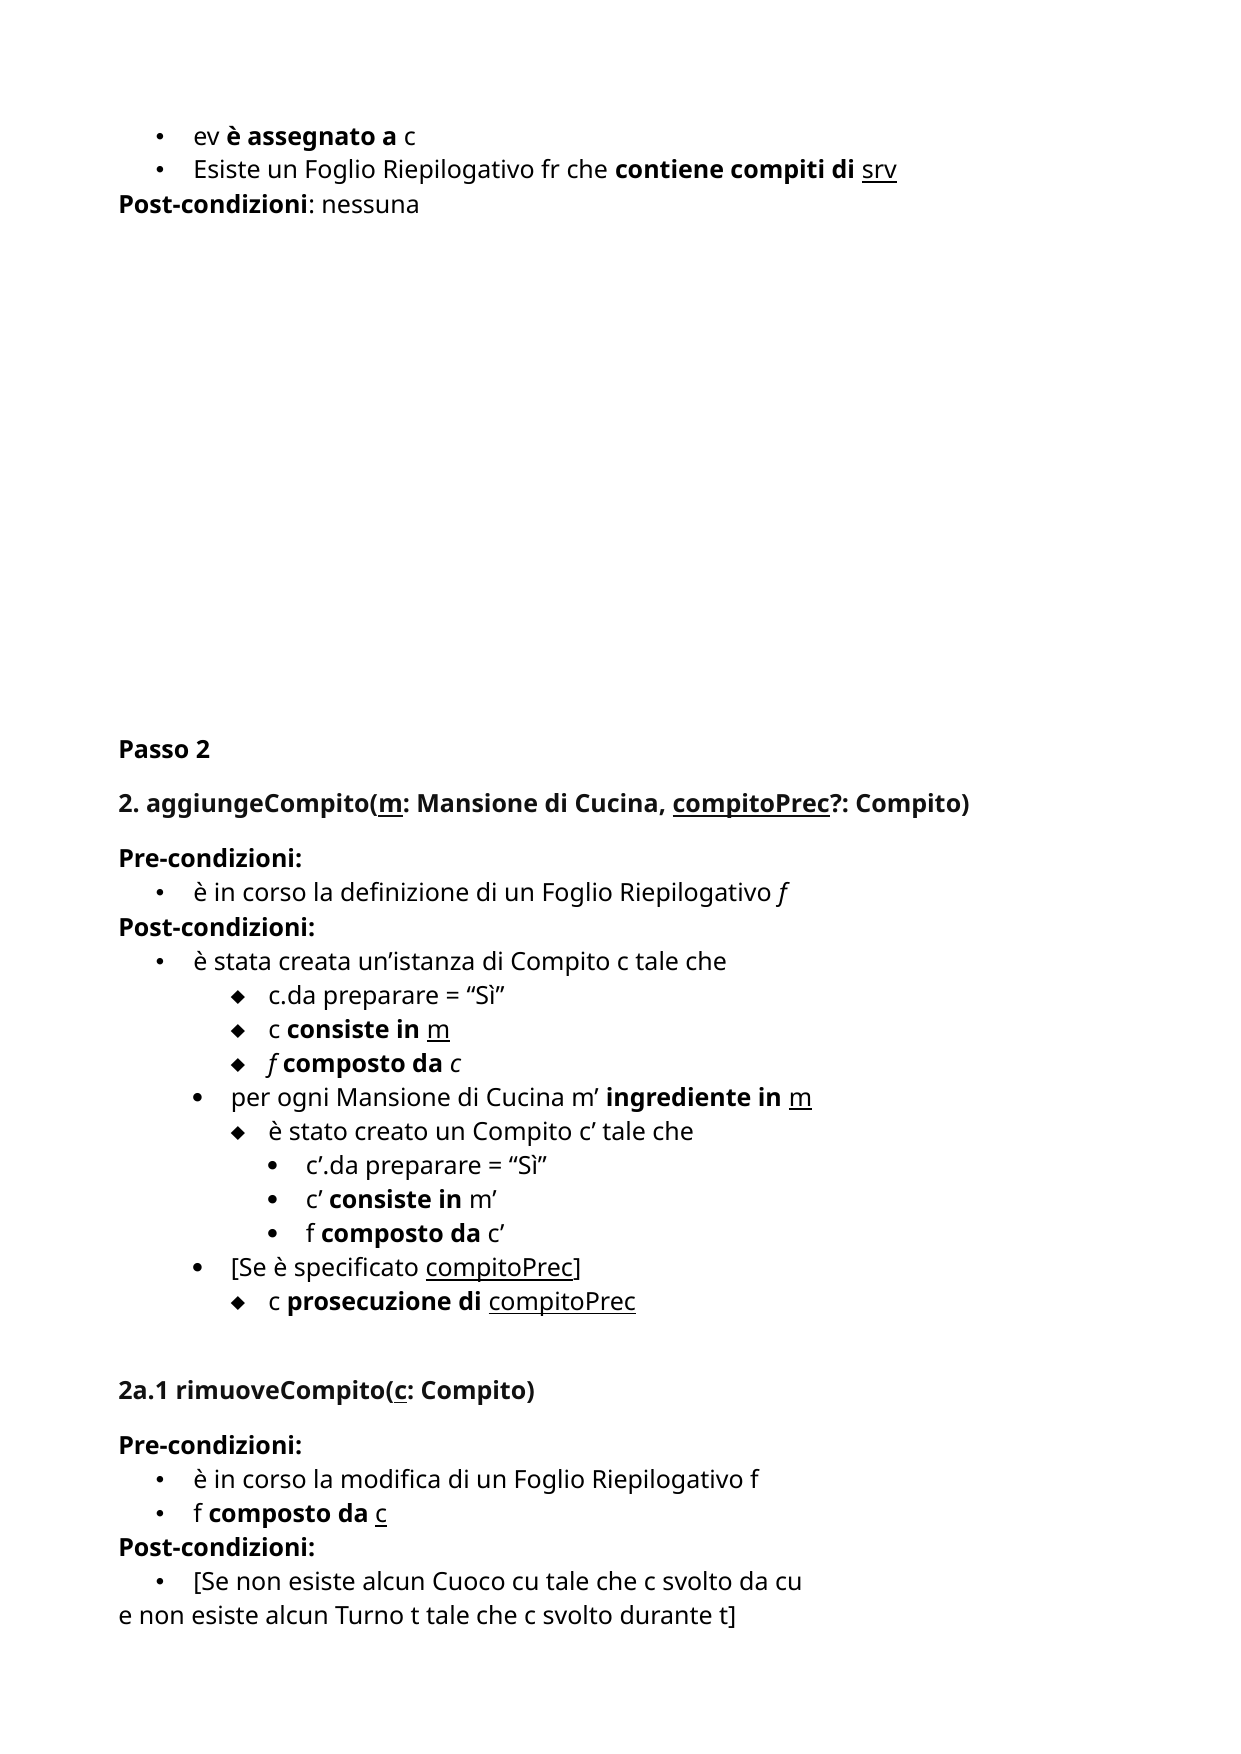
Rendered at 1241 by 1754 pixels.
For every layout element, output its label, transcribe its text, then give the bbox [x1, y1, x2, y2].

list è in corso la definizione di un Foglio Riepilogativo f [156, 875, 1122, 909]
list c’.da preparare = “Sì” [268, 1148, 1122, 1182]
list f composto da c [156, 1496, 1122, 1530]
text Post-condizioni: nessuna [118, 186, 1122, 220]
list c.da preparare = “Sì” [231, 977, 1122, 1011]
list f composto da c [231, 1045, 1122, 1079]
text Post-condizioni: [118, 909, 1122, 943]
text Post-condizioni: [118, 1530, 1122, 1564]
list per ogni Mansione di Cucina m’ ingrediente in m [193, 1079, 1122, 1113]
text Passo 2 [118, 731, 1122, 765]
subtitle 2. aggiungeCompito(m: Mansione di Cucina, compitoPrec?: Compito) [118, 786, 1122, 820]
list c prosecuzione di compitoPrec [231, 1284, 1122, 1318]
subtitle 2a.1 rimuoveCompito(c: Compito) [118, 1373, 1122, 1407]
list è stata creata un’istanza di Compito c tale che [156, 943, 1122, 977]
list Esiste un Foglio Riepilogativo fr che contiene compiti di srv [156, 152, 1122, 186]
list c’ consiste in m’ [268, 1182, 1122, 1216]
list [Se è specificato compitoPrec] [193, 1250, 1122, 1284]
text Pre-condizioni: [118, 1428, 1122, 1462]
list è stato creato un Compito c’ tale che [231, 1113, 1122, 1148]
list f composto da c’ [268, 1216, 1122, 1250]
text Pre-condizioni: [118, 841, 1122, 875]
list c consiste in m [231, 1011, 1122, 1045]
list ev è assegnato a c [156, 118, 1122, 152]
list [Se non esiste alcun Cuoco cu tale che c svolto da cu [156, 1564, 1122, 1598]
text e non esiste alcun Turno t tale che c svolto durante t] [118, 1598, 1122, 1632]
list è in corso la modifica di un Foglio Riepilogativo f [156, 1462, 1122, 1496]
